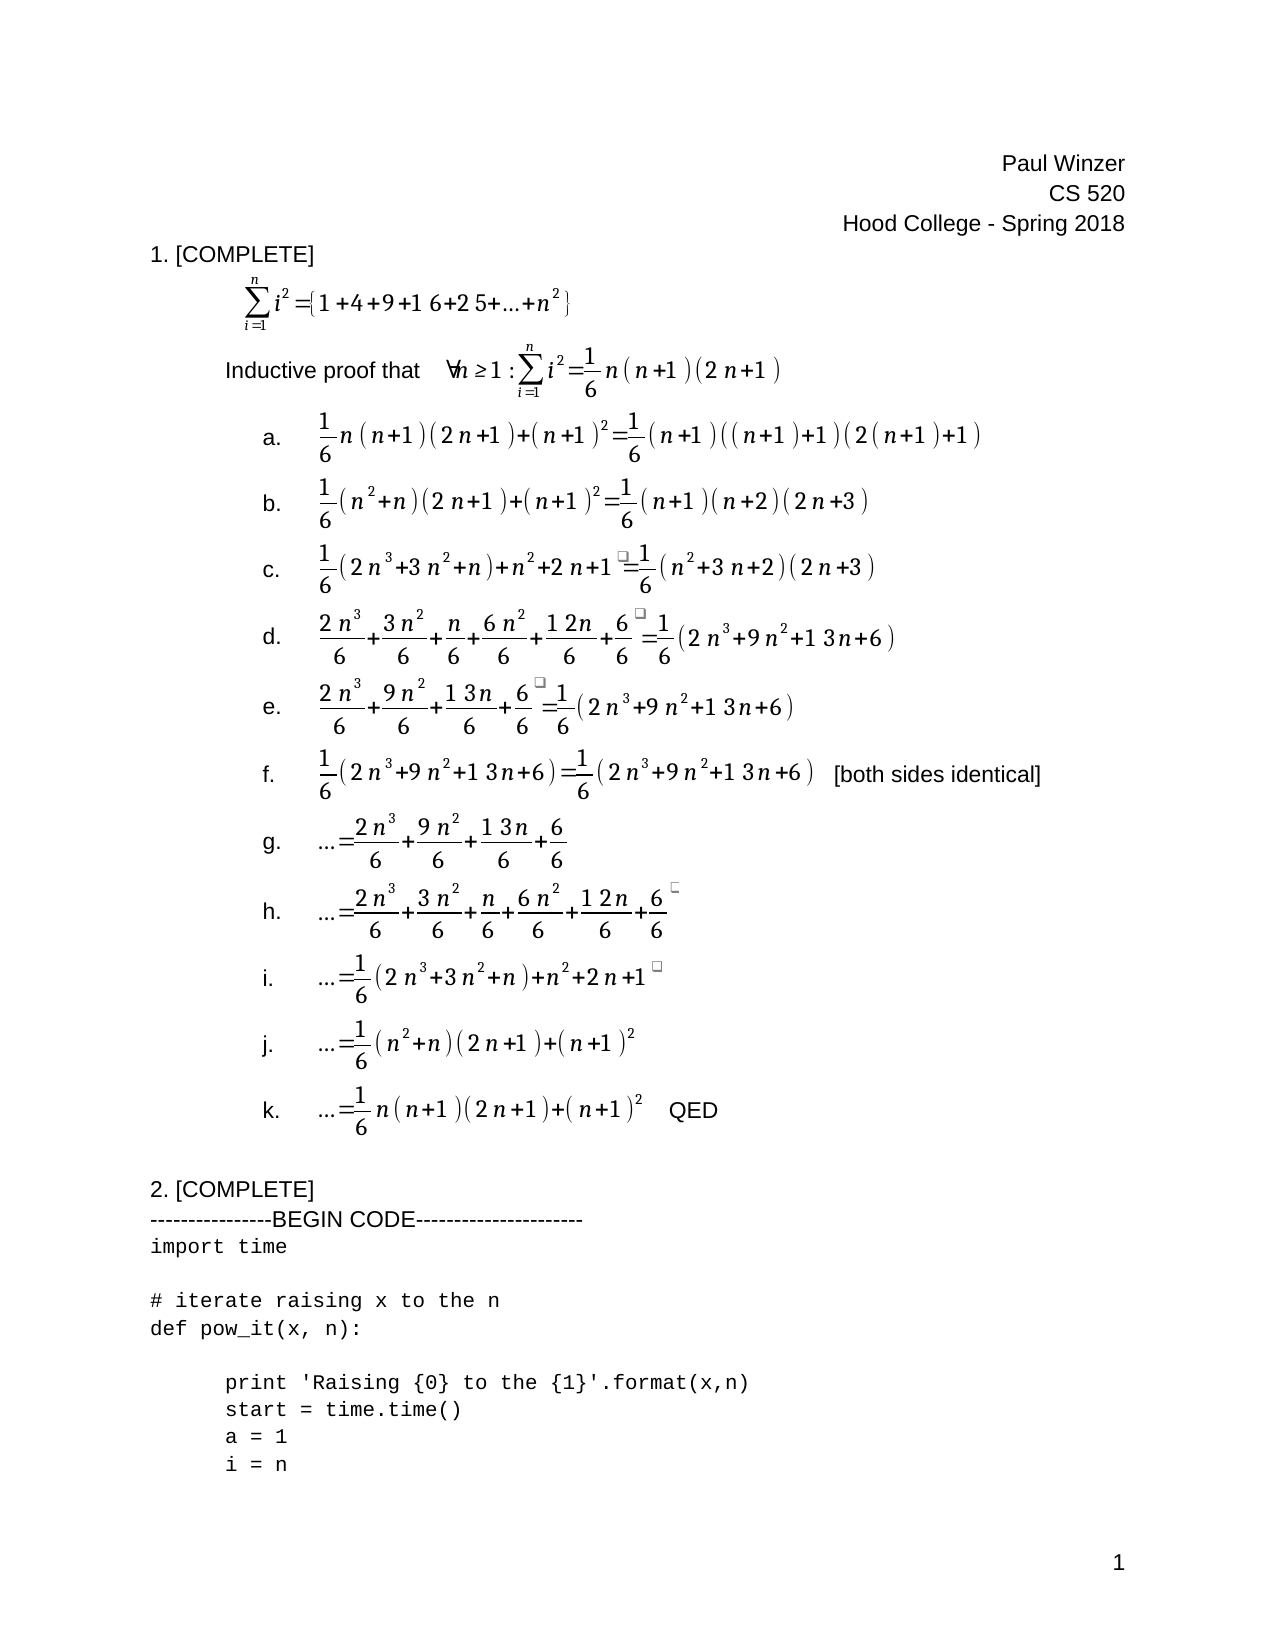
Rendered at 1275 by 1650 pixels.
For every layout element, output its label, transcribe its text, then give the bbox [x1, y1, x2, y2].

text 1. [COMPLETE] [150, 241, 1125, 267]
text i = n [150, 1453, 1125, 1477]
list QED [262, 1079, 1125, 1142]
text Inductive proof that [150, 338, 1125, 402]
text Paul Winzer [150, 150, 1125, 176]
text ----------------BEGIN CODE---------------------- [150, 1206, 1125, 1232]
text import time [150, 1236, 1125, 1260]
text def pow_it(x, n): [150, 1318, 1125, 1341]
text a = 1 [150, 1426, 1125, 1450]
text # iterate raising x to the n [150, 1290, 1125, 1314]
text 2. [COMPLETE] [150, 1176, 1125, 1202]
text CS 520 [150, 180, 1125, 207]
text print 'Raising {0} to the {1}'.format(x,n) [150, 1372, 1125, 1396]
text Hood College - Spring 2018 [150, 210, 1125, 237]
text start = time.time() [150, 1399, 1125, 1423]
list [both sides identical] [262, 743, 1125, 805]
